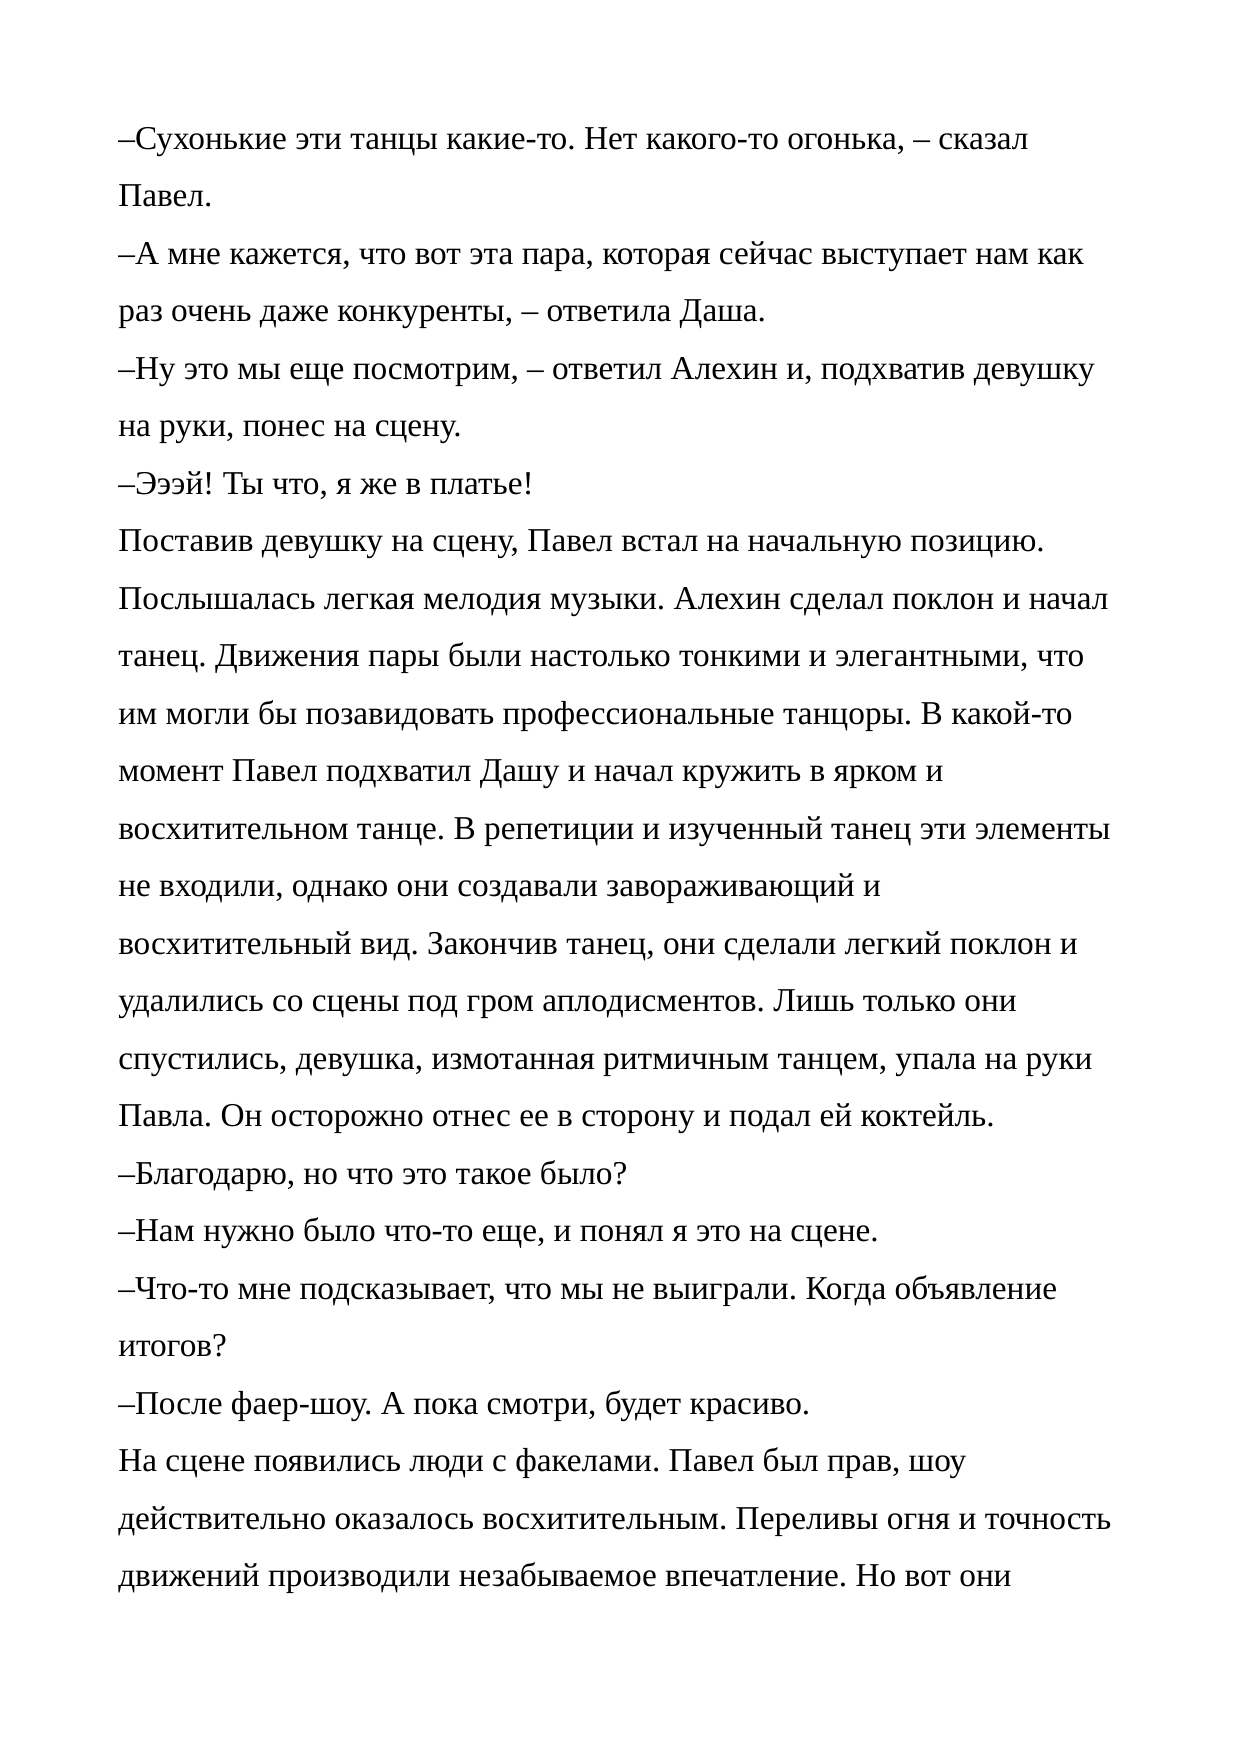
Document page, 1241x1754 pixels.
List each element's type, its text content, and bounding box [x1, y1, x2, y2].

text –Ну это мы еще посмотрим, – ответил Алехин и, подхватив девушку на руки, понес на сцену. [118, 348, 1122, 444]
text –Сухонькие эти танцы какие-то. Нет какого-то огонька, – сказал Павел. [118, 118, 1122, 214]
text –Нам нужно было что-то еще, и понял я это на сцене. [118, 1211, 1122, 1249]
text –Что-то мне подсказывает, что мы не выиграли. Когда объявление итогов? [118, 1268, 1122, 1364]
text –После фаер-шоу. А пока смотри, будет красиво. [118, 1383, 1122, 1421]
text –А мне кажется, что вот эта пара, которая сейчас выступает нам как раз очень даже конкуренты, – ответила Даша. [118, 233, 1122, 329]
text Поставив девушку на сцену, Павел встал на начальную позицию. Послышалась легкая мелодия музыки. Алехин сделал поклон и начал танец. Движения пары были настолько тонкими и элегантными, что им могли бы позавидовать профессиональные танцоры. В какой-то момент Павел подхватил Дашу и начал кружить в ярком и восхитительном танце. В репетиции и изученный танец эти элементы не входили, однако они создавали завораживающий и восхитительный вид. Закончив танец, они сделали легкий поклон и удалились со сцены под гром аплодисментов. Лишь только они спустились, девушка, измотанная ритмичным танцем, упала на руки Павла. Он осторожно отнес ее в сторону и подал ей коктейль. [118, 521, 1122, 1134]
text –Эээй! Ты что, я же в платье! [118, 463, 1122, 501]
text –Благодарю, но что это такое было? [118, 1153, 1122, 1191]
text На сцене появились люди с факелами. Павел был прав, шоу действительно оказалось восхитительным. Переливы огня и точность движений производили незабываемое впечатление. Но вот они [118, 1441, 1122, 1594]
